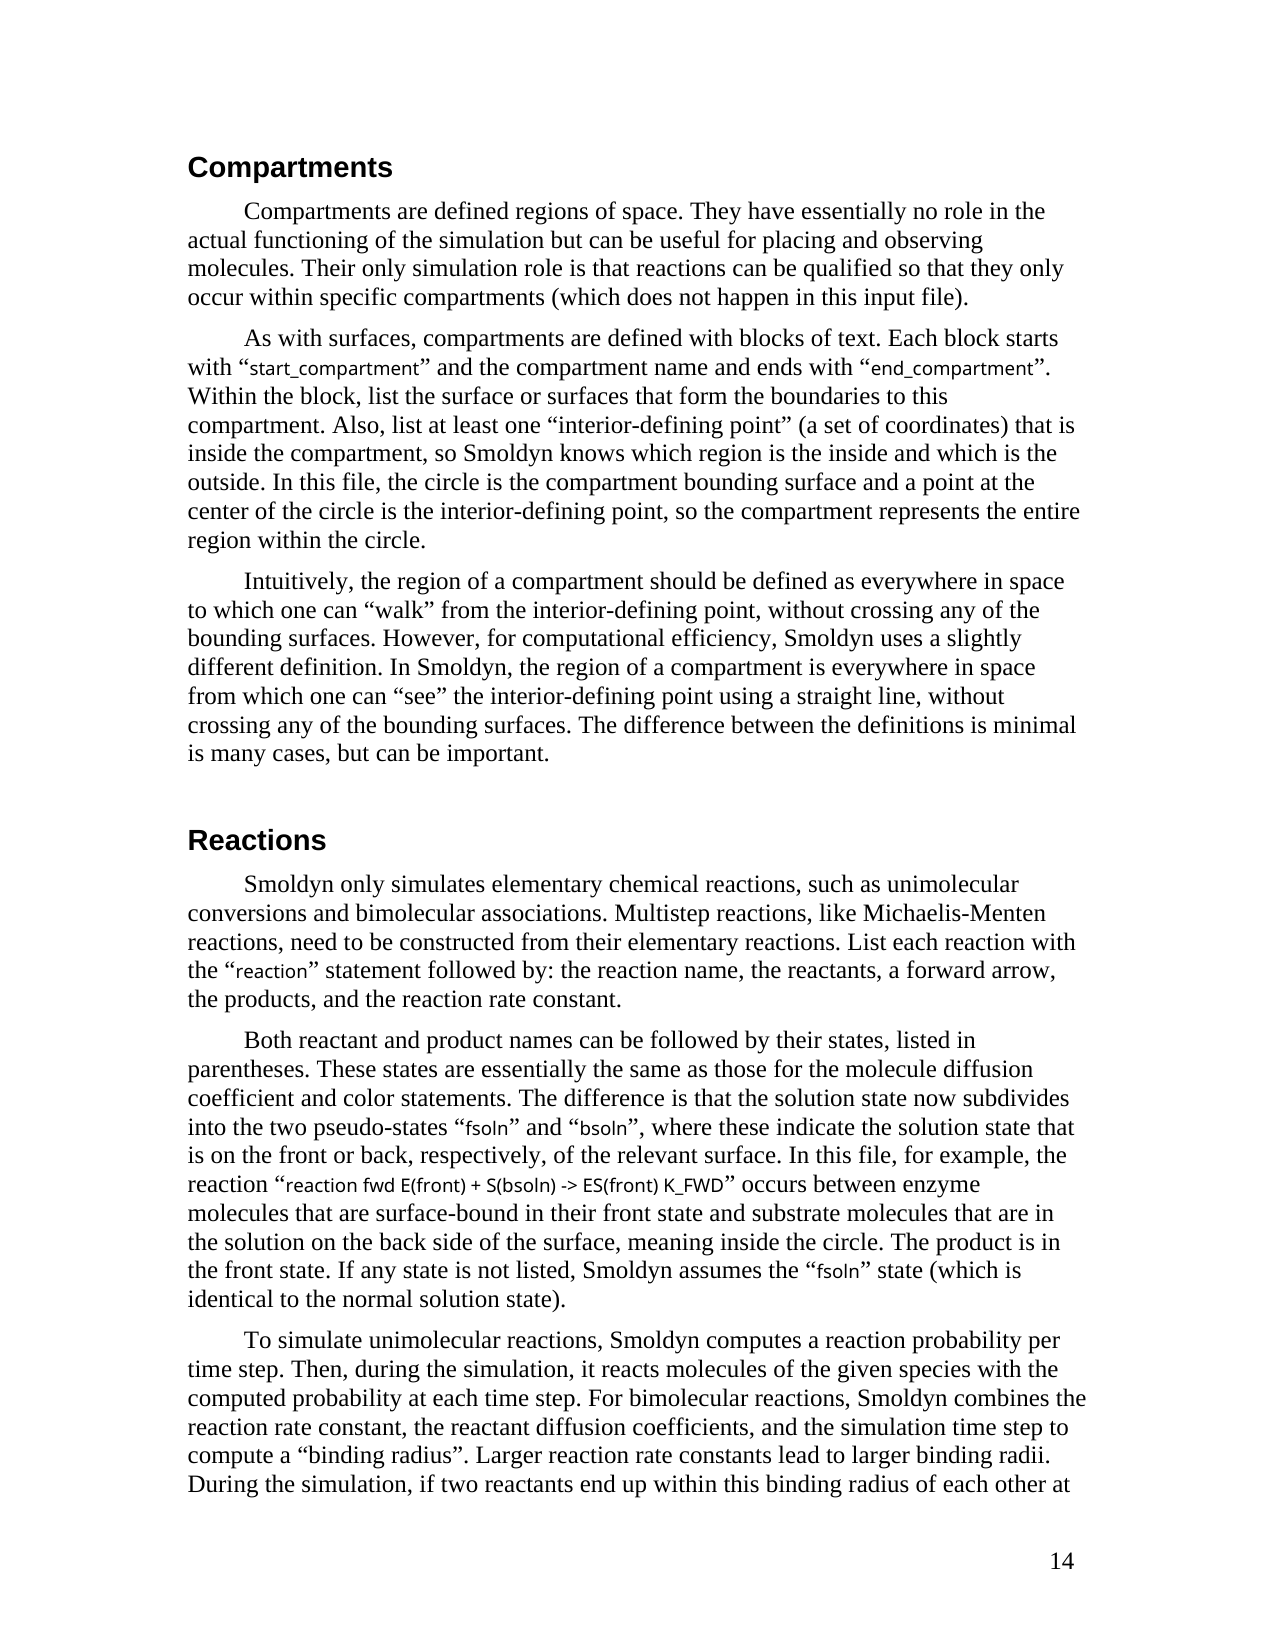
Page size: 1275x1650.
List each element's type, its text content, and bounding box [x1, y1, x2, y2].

text Intuitively, the region of a compartment should be defined as everywhere in space to which one can “walk” from the interior-defining point, without crossing any of the bounding surfaces. However, for computational efficiency, Smoldyn uses a slightly different definition. In Smoldyn, the region of a compartment is everywhere in space from which one can “see” the interior-defining point using a straight line, without crossing any of the bounding surfaces. The difference between the definitions is minimal is many cases, but can be important. [187, 566, 1087, 767]
subtitle Compartments [187, 150, 1087, 183]
text Smoldyn only simulates elementary chemical reactions, such as unimolecular conversions and bimolecular associations. Multistep reactions, like Michaelis-Menten reactions, need to be constructed from their elementary reactions. List each reaction with the “reaction” statement followed by: the reaction name, the reactants, a forward arrow, the products, and the reaction rate constant. [187, 869, 1087, 1013]
text Compartments are defined regions of space. They have essentially no role in the actual functioning of the simulation but can be useful for placing and observing molecules. Their only simulation role is that reactions can be qualified so that they only occur within specific compartments (which does not happen in this input file). [187, 196, 1087, 311]
text To simulate unimolecular reactions, Smoldyn computes a reaction probability per time step. Then, during the simulation, it reacts molecules of the given species with the computed probability at each time step. For bimolecular reactions, Smoldyn combines the reaction rate constant, the reactant diffusion coefficients, and the simulation time step to compute a “binding radius”. Larger reaction rate constants lead to larger binding radii. During the simulation, if two reactants end up within this binding radius of each other at [187, 1325, 1087, 1498]
text Both reactant and product names can be followed by their states, listed in parentheses. These states are essentially the same as those for the molecule diffusion coefficient and color statements. The difference is that the solution state now subdivides into the two pseudo-states “fsoln” and “bsoln”, where these indicate the solution state that is on the front or back, respectively, of the relevant surface. In this file, for example, the reaction “reaction fwd E(front) + S(bsoln) -> ES(front) K_FWD” occurs between enzyme molecules that are surface-bound in their front state and substrate molecules that are in the solution on the back side of the surface, meaning inside the circle. The product is in the front state. If any state is not listed, Smoldyn assumes the “fsoln” state (which is identical to the normal solution state). [187, 1025, 1087, 1313]
text As with surfaces, compartments are defined with blocks of text. Each block starts with “start_compartment” and the compartment name and ends with “end_compartment”. Within the block, list the surface or surfaces that form the boundaries to this compartment. Also, list at least one “interior-defining point” (a set of coordinates) that is inside the compartment, so Smoldyn knows which region is the inside and which is the outside. In this file, the circle is the compartment bounding surface and a point at the center of the circle is the interior-defining point, so the compartment represents the entire region within the circle. [187, 323, 1087, 553]
subtitle Reactions [187, 823, 1087, 857]
